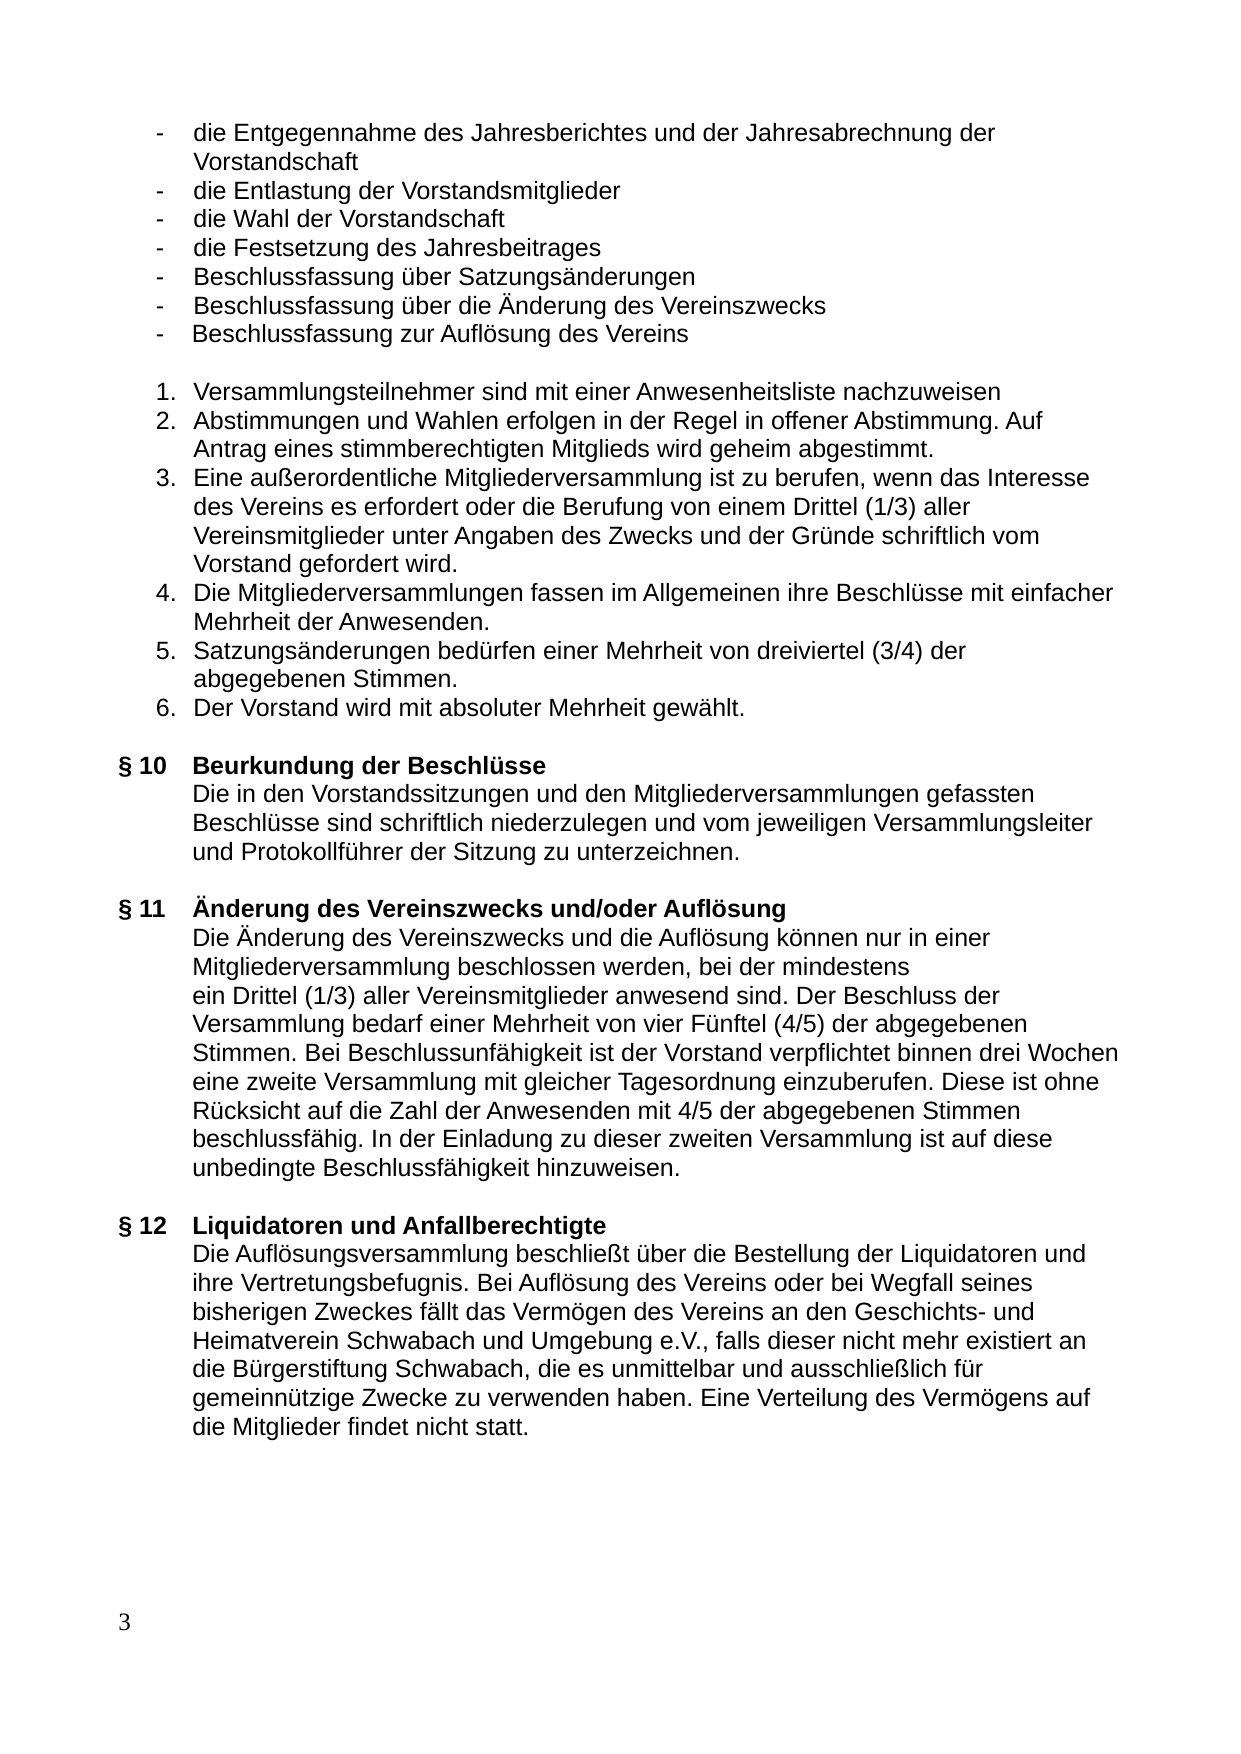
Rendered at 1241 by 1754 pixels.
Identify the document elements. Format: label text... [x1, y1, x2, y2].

text Die Änderung des Vereinszwecks und die Auflösung können nur in einer Mitgliederversammlung beschlossen werden, bei der mindestens [192, 923, 1122, 981]
text Die in den Vorstandssitzungen und den Mitgliederversammlungen gefassten Beschlüsse sind schriftlich niederzulegen und vom jeweiligen Versammlungsleiter und Protokollführer der Sitzung zu unterzeichnen. [192, 779, 1122, 866]
list Abstimmungen und Wahlen erfolgen in der Regel in offener Abstimmung. Auf Antrag eines stimmberechtigten Mitglieds wird geheim abgestimmt. [156, 406, 1122, 463]
text § 12 Liquidatoren und Anfallberechtigte [118, 1211, 1122, 1239]
list die Entgegennahme des Jahresberichtes und der Jahresabrechnung der Vorstandschaft [156, 118, 1122, 176]
list Beschlussfassung über Satzungsänderungen [156, 262, 1122, 291]
list die Wahl der Vorstandschaft [156, 204, 1122, 233]
list Versammlungsteilnehmer sind mit einer Anwesenheitsliste nachzuweisen [156, 377, 1122, 406]
list Der Vorstand wird mit absoluter Mehrheit gewählt. [156, 693, 1122, 722]
text § 11 Änderung des Vereinszwecks und/oder Auflösung [118, 894, 1122, 923]
list Die Mitgliederversammlungen fassen im Allgemeinen ihre Beschlüsse mit einfacher Mehrheit der Anwesenden. [156, 578, 1122, 636]
text § 10 Beurkundung der Beschlüsse [118, 751, 1122, 779]
text - Beschlussfassung zur Auflösung des Vereins [156, 319, 1122, 348]
text Die Auflösungsversammlung beschließt über die Bestellung der Liquidatoren und ihre Vertretungsbefugnis. Bei Auflösung des Vereins oder bei Wegfall seines bisherigen Zweckes fällt das Vermögen des Vereins an den Geschichts- und Heimatverein Schwabach und Umgebung e.V., falls dieser nicht mehr existiert an die Bürgerstiftung Schwabach, die es unmittelbar und ausschließlich für gemeinnützige Zwecke zu verwenden haben. Eine Verteilung des Vermögens auf die Mitglieder findet nicht statt. [192, 1239, 1122, 1441]
text ein Drittel (1/3) aller Vereinsmitglieder anwesend sind. Der Beschluss der Versammlung bedarf einer Mehrheit von vier Fünftel (4/5) der abgegebenen Stimmen. Bei Beschlussunfähigkeit ist der Vorstand verpflichtet binnen drei Wochen eine zweite Versammlung mit gleicher Tagesordnung einzuberufen. Diese ist ohne Rücksicht auf die Zahl der Anwesenden mit 4/5 der abgegebenen Stimmen beschlussfähig. In der Einladung zu dieser zweiten Versammlung ist auf diese unbedingte Beschlussfähigkeit hinzuweisen. [192, 981, 1122, 1182]
list Eine außerordentliche Mitgliederversammlung ist zu berufen, wenn das Interesse des Vereins es erfordert oder die Berufung von einem Drittel (1/3) aller Vereinsmitglieder unter Angaben des Zwecks und der Gründe schriftlich vom Vorstand gefordert wird. [156, 463, 1122, 578]
list die Entlastung der Vorstandsmitglieder [156, 176, 1122, 204]
list die Festsetzung des Jahresbeitrages [156, 233, 1122, 262]
list Beschlussfassung über die Änderung des Vereinszwecks [156, 291, 1122, 319]
list Satzungsänderungen bedürfen einer Mehrheit von dreiviertel (3/4) der abgegebenen Stimmen. [156, 636, 1122, 693]
